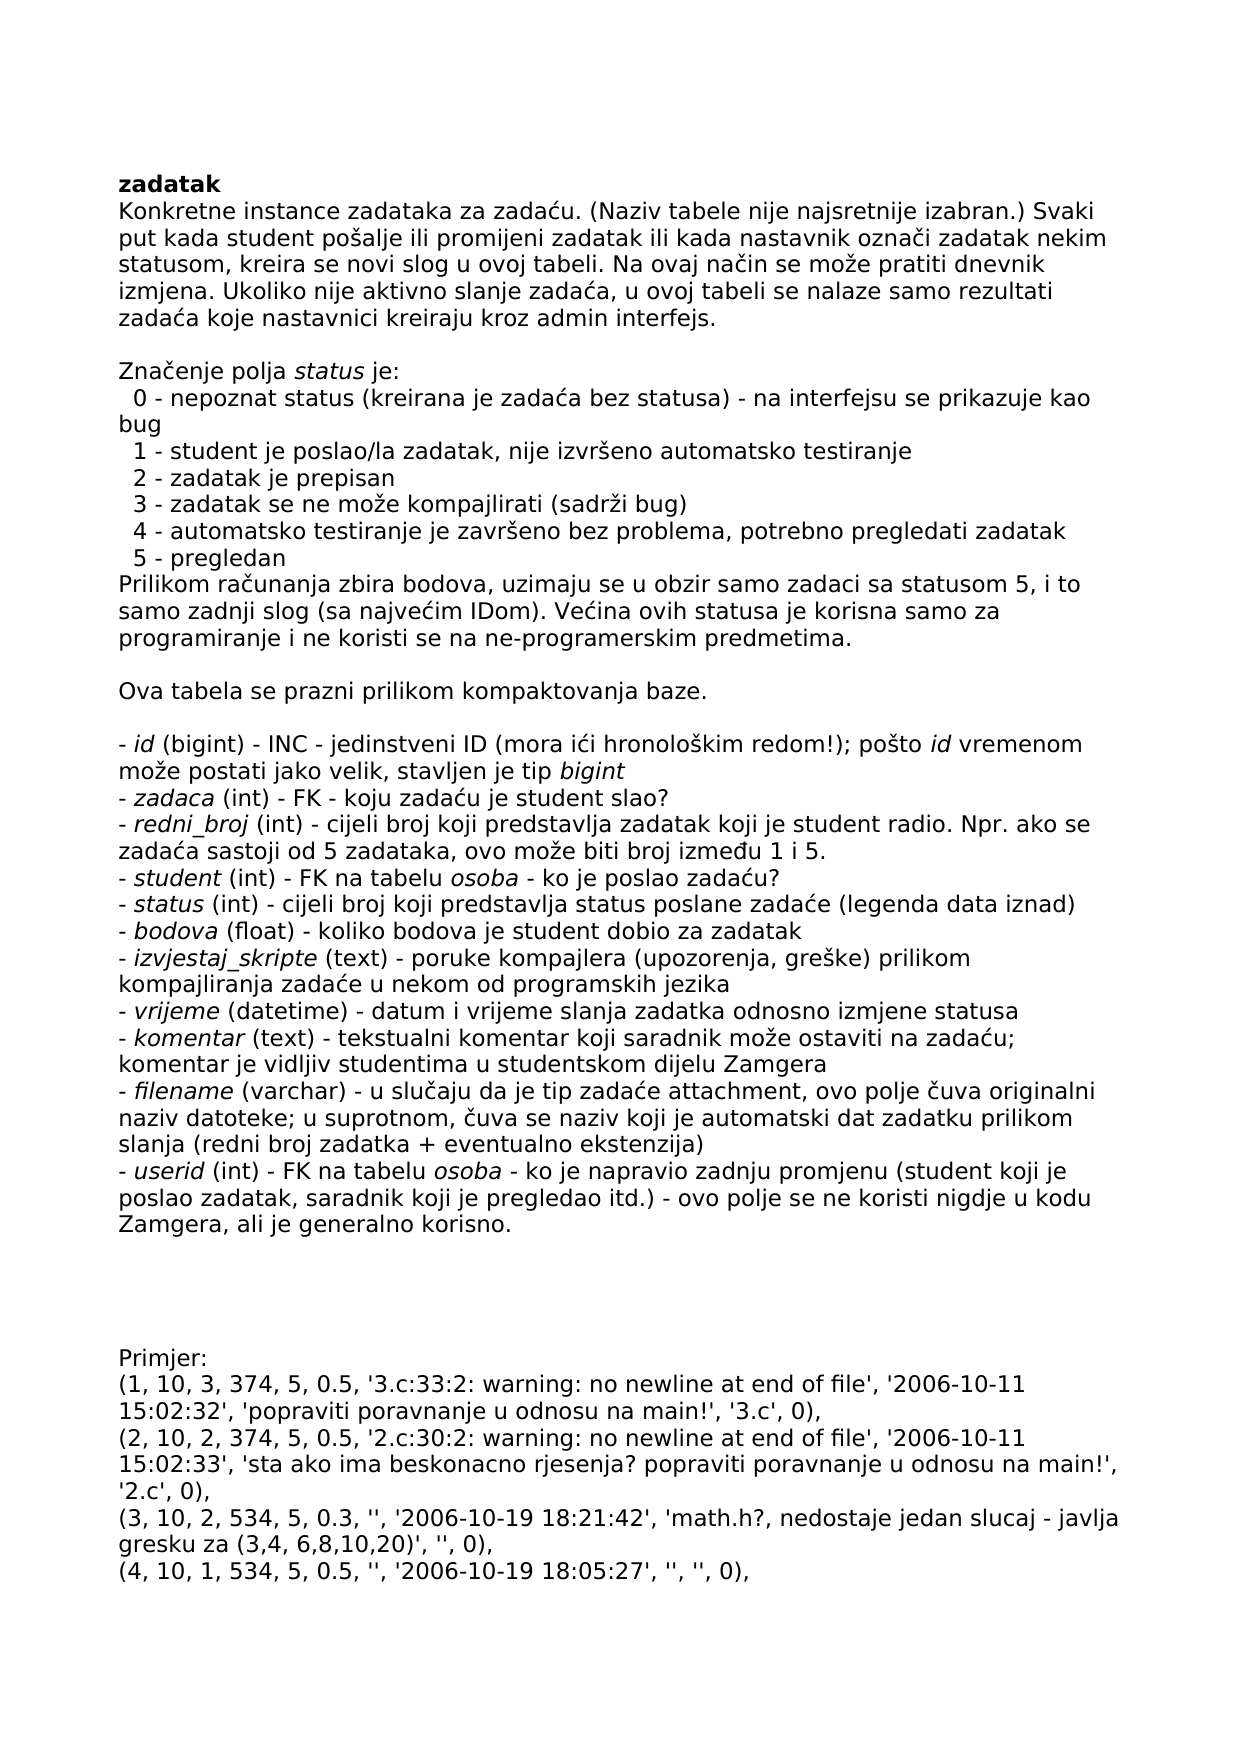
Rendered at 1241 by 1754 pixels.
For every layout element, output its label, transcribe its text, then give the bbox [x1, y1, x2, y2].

text 2 - zadatak je prepisan [118, 465, 1122, 491]
text 4 - automatsko testiranje je završeno bez problema, potrebno pregledati zadatak [118, 518, 1122, 545]
text zadatak [118, 171, 1122, 198]
text - redni_broj (int) - cijeli broj koji predstavlja zadatak koji je student radio. Npr. ako se zadaća sastoji od 5 zadataka, ovo može biti broj između 1 i 5. [118, 811, 1122, 865]
text (4, 10, 1, 534, 5, 0.5, '', '2006-10-19 18:05:27', '', '', 0), [118, 1558, 1122, 1585]
text Konkretne instance zadataka za zadaću. (Naziv tabele nije najsretnije izabran.) Svaki put kada student pošalje ili promijeni zadatak ili kada nastavnik označi zadatak nekim statusom, kreira se novi slog u ovoj tabeli. Na ovaj način se može pratiti dnevnik izmjena. Ukoliko nije aktivno slanje zadaća, u ovoj tabeli se nalaze samo rezultati zadaća koje nastavnici kreiraju kroz admin interfejs. [118, 198, 1122, 331]
text Primjer: [118, 1345, 1122, 1371]
text - filename (varchar) - u slučaju da je tip zadaće attachment, ovo polje čuva originalni naziv datoteke; u suprotnom, čuva se naziv koji je automatski dat zadatku prilikom slanja (redni broj zadatka + eventualno ekstenzija) [118, 1078, 1122, 1158]
text 5 - pregledan [118, 545, 1122, 571]
text - student (int) - FK na tabelu osoba - ko je poslao zadaću? [118, 865, 1122, 891]
text 0 - nepoznat status (kreirana je zadaća bez statusa) - na interfejsu se prikazuje kao bug [118, 385, 1122, 438]
text Značenje polja status je: [118, 358, 1122, 385]
text (3, 10, 2, 534, 5, 0.3, '', '2006-10-19 18:21:42', 'math.h?, nedostaje jedan slucaj - javlja gresku za (3,4, 6,8,10,20)', '', 0), [118, 1505, 1122, 1558]
text (1, 10, 3, 374, 5, 0.5, '3.c:33:2: warning: no newline at end of file', '2006-10-11 15:02:32', 'popraviti poravnanje u odnosu na main!', '3.c', 0), [118, 1371, 1122, 1425]
text - status (int) - cijeli broj koji predstavlja status poslane zadaće (legenda data iznad) [118, 891, 1122, 918]
text Prilikom računanja zbira bodova, uzimaju se u obzir samo zadaci sa statusom 5, i to samo zadnji slog (sa najvećim IDom). Većina ovih statusa je korisna samo za programiranje i ne koristi se na ne-programerskim predmetima. [118, 571, 1122, 651]
text Ova tabela se prazni prilikom kompaktovanja baze. [118, 678, 1122, 705]
text - komentar (text) - tekstualni komentar koji saradnik može ostaviti na zadaću; komentar je vidljiv studentima u studentskom dijelu Zamgera [118, 1025, 1122, 1078]
text - izvjestaj_skripte (text) - poruke kompajlera (upozorenja, greške) prilikom kompajliranja zadaće u nekom od programskih jezika [118, 945, 1122, 998]
text - zadaca (int) - FK - koju zadaću je student slao? [118, 785, 1122, 811]
text (2, 10, 2, 374, 5, 0.5, '2.c:30:2: warning: no newline at end of file', '2006-10-11 15:02:33', 'sta ako ima beskonacno rjesenja? popraviti poravnanje u odnosu na main!', '2.c', 0), [118, 1425, 1122, 1505]
text - userid (int) - FK na tabelu osoba - ko je napravio zadnju promjenu (student koji je poslao zadatak, saradnik koji je pregledao itd.) - ovo polje se ne koristi nigdje u kodu Zamgera, ali je generalno korisno. [118, 1158, 1122, 1238]
text - bodova (float) - koliko bodova je student dobio za zadatak [118, 918, 1122, 945]
text - vrijeme (datetime) - datum i vrijeme slanja zadatka odnosno izmjene statusa [118, 998, 1122, 1025]
text 3 - zadatak se ne može kompajlirati (sadrži bug) [118, 491, 1122, 518]
text - id (bigint) - INC - jedinstveni ID (mora ići hronološkim redom!); pošto id vremenom može postati jako velik, stavljen je tip bigint [118, 731, 1122, 785]
text 1 - student je poslao/la zadatak, nije izvršeno automatsko testiranje [118, 438, 1122, 465]
